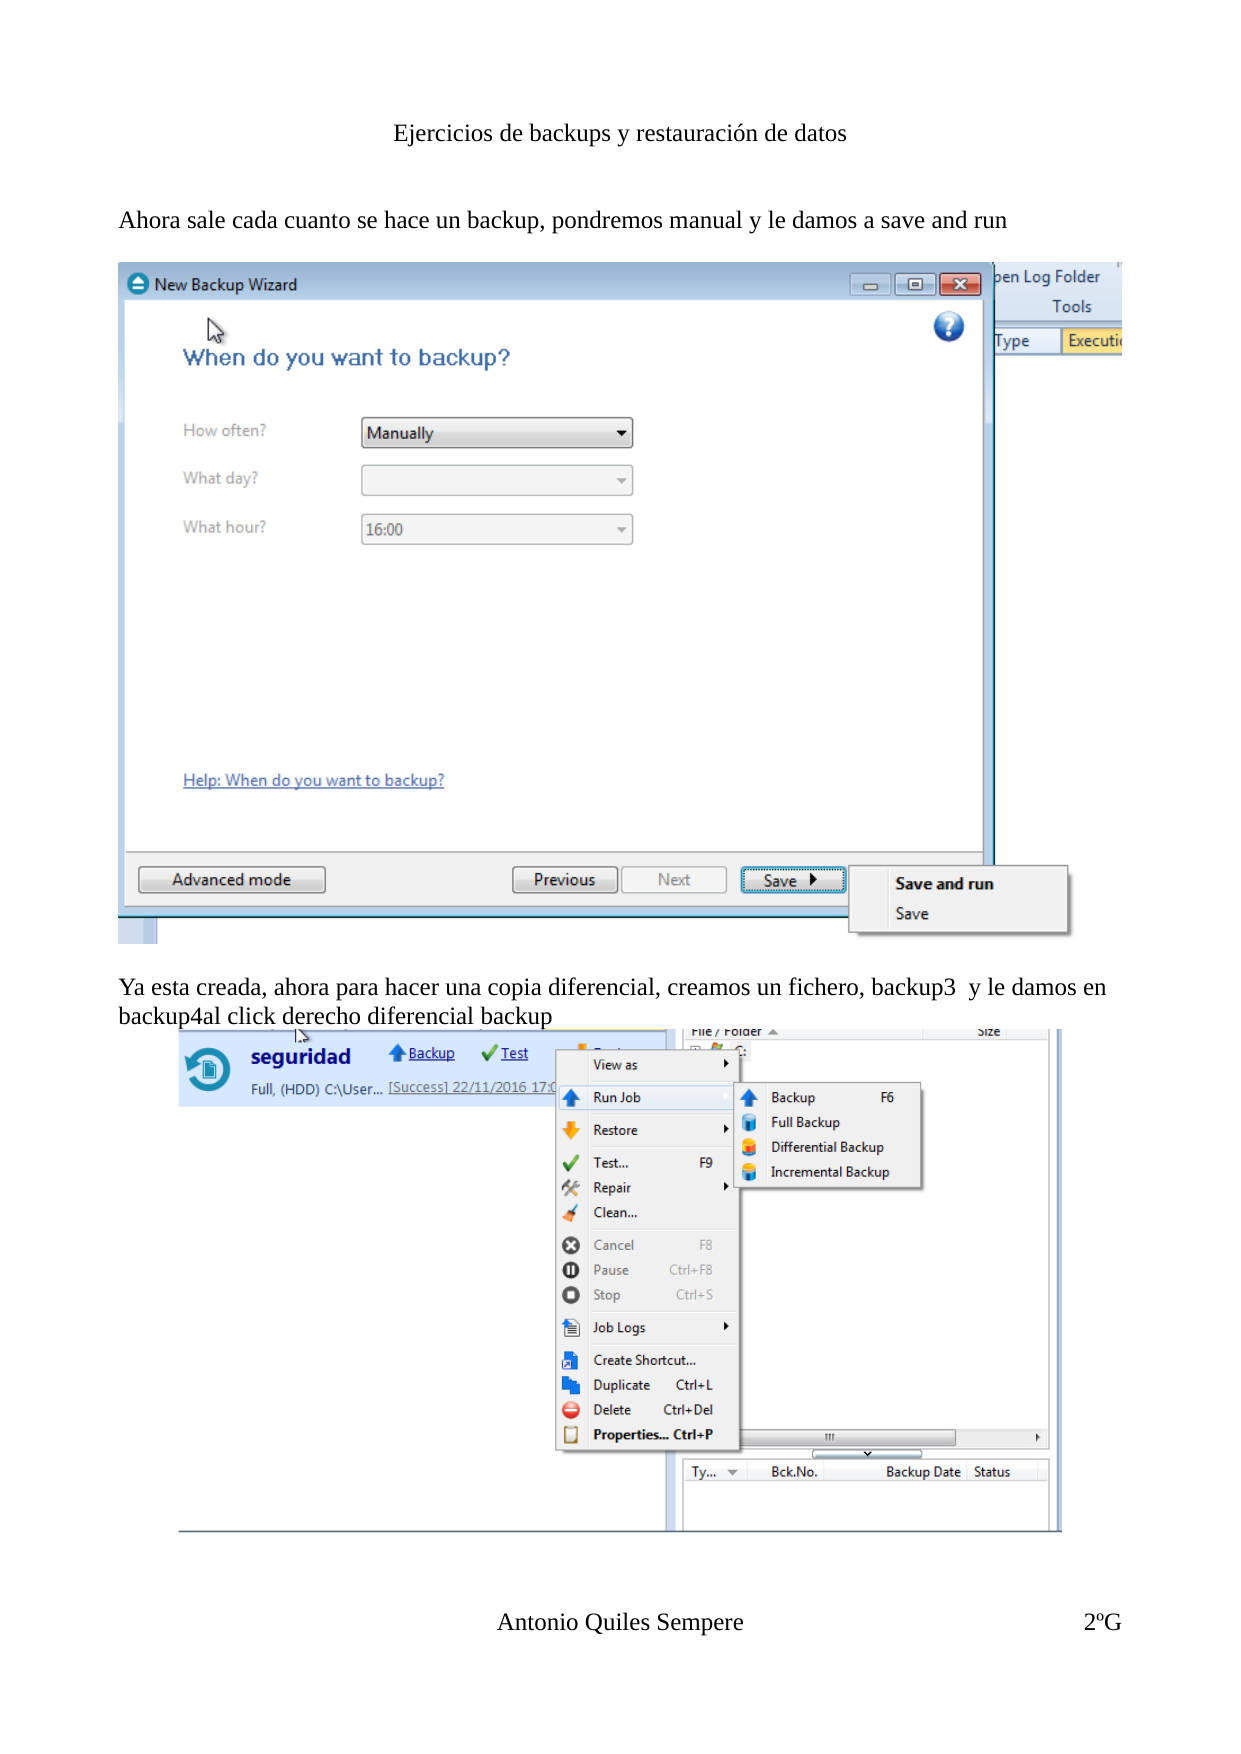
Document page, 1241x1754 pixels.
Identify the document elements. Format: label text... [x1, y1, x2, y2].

text Ahora sale cada cuanto se hace un backup, pondremos manual y le damos a save and run [118, 205, 1122, 234]
text Ya esta creada, ahora para hacer una copia diferencial, creamos un fichero, backup3 y le damos en backup4al click derecho diferencial backup [118, 972, 1122, 1029]
picture [178, 1029, 1062, 1533]
picture [118, 262, 1123, 944]
